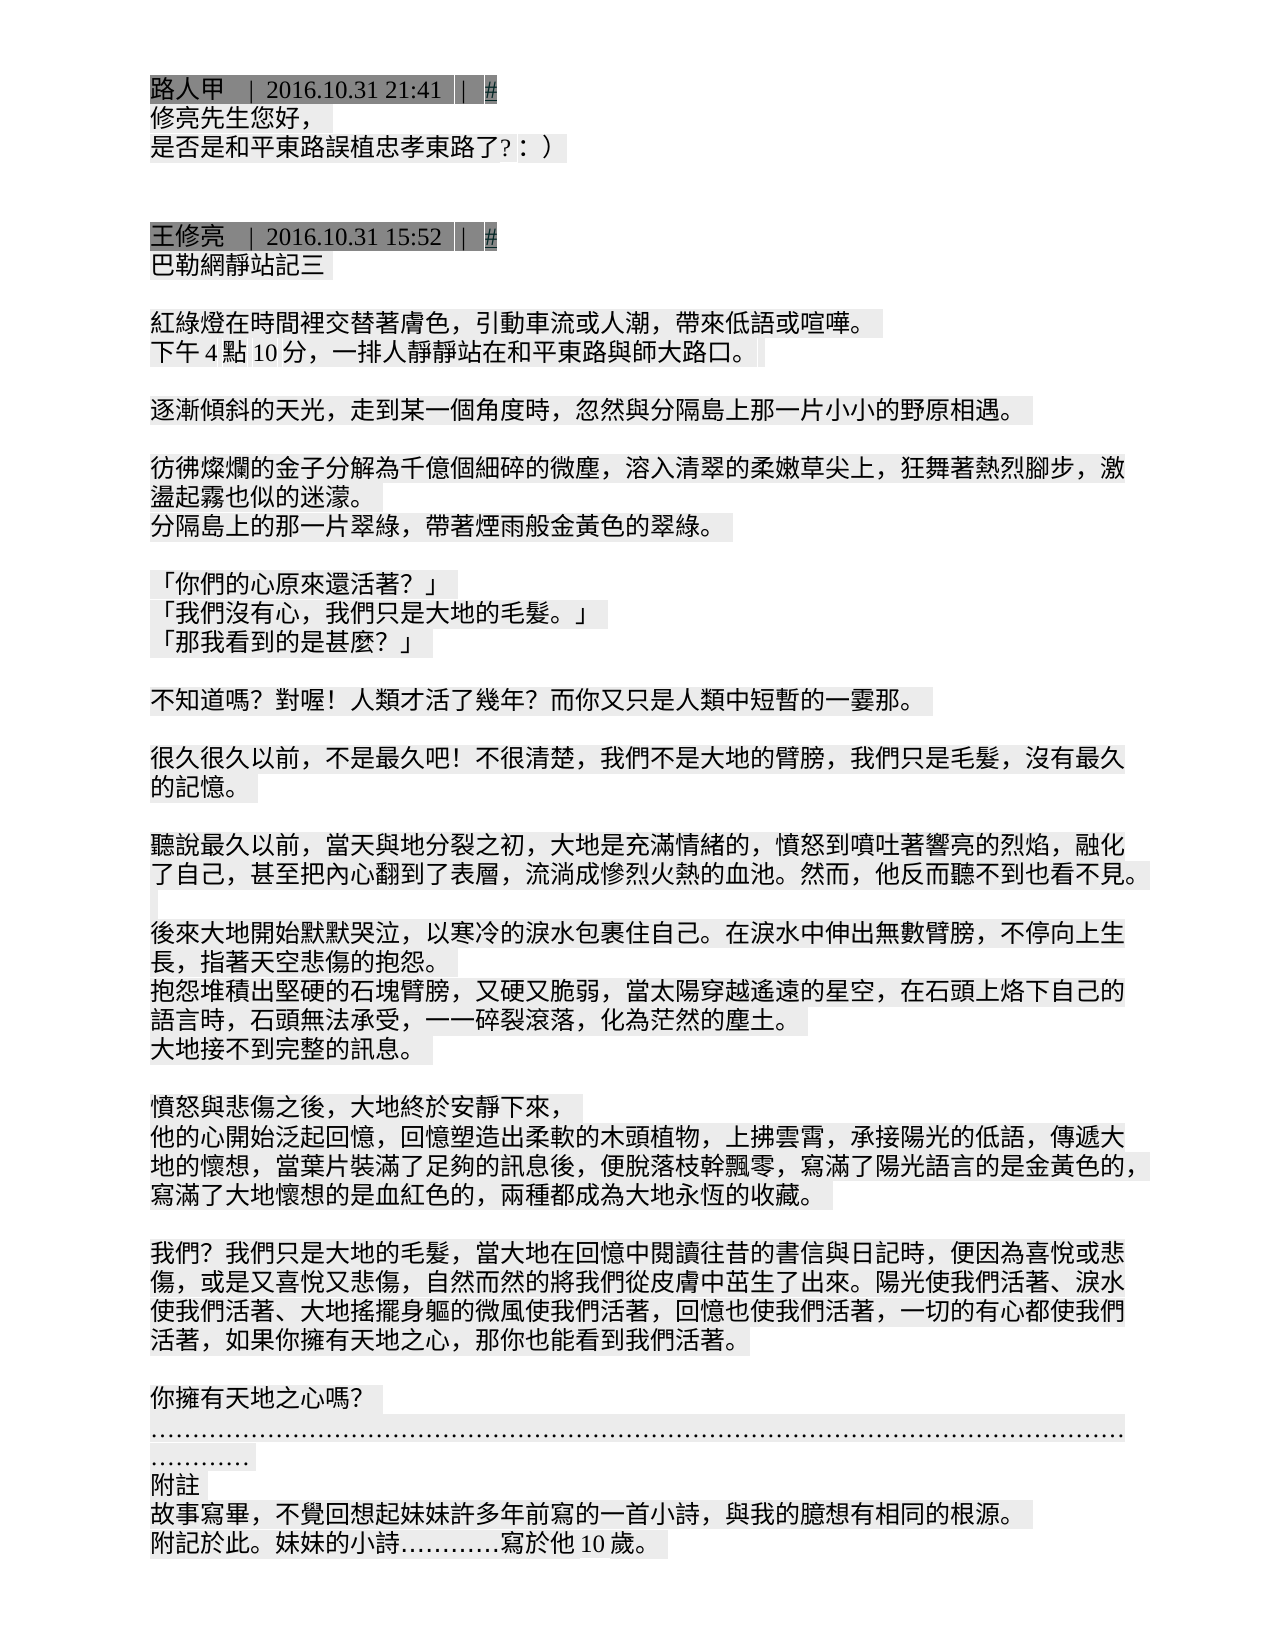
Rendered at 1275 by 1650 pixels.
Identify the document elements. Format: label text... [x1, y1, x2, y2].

text 王修亮 | 2016.10.31 15:52 | # [150, 222, 1125, 251]
text 巴勒網靜站記三 紅綠燈在時間裡交替著膚色，引動車流或人潮，帶來低語或喧嘩。 下午4點10分，一排人靜靜站在和平東路與師大路口。 逐漸傾斜的天光，走到某一個角度時，忽然與分隔島上那一片小小的野原相遇。 彷彿燦爛的金子分解為千億個細碎的微塵，溶入清翠的柔嫩草尖上，狂舞著熱烈腳步，激盪起霧也似的迷濛。 分隔島上的那一片翠綠，帶著煙雨般金黃色的翠綠。 「你們的心原來還活著？」 「我們沒有心，我們只是大地的毛髮。」 「那我看到的是甚麼？」 不知道嗎？對喔！人類才活了幾年？而你又只是人類中短暫的一霎那。 很久很久以前，不是最久吧！不很清楚，我們不是大地的臂膀，我們只是毛髮，沒有最久的記憶。 聽說最久以前，當天與地分裂之初，大地是充滿情緒的，憤怒到噴吐著響亮的烈焰，融化了自己，甚至把內心翻到了表層，流淌成慘烈火熱的血池。然而，他反而聽不到也看不見。 後來大地開始默默哭泣，以寒冷的淚水包裹住自己。在淚水中伸出無數臂膀，不停向上生長，指著天空悲傷的抱怨。 抱怨堆積出堅硬的石塊臂膀，又硬又脆弱，當太陽穿越遙遠的星空，在石頭上烙下自己的語言時，石頭無法承受，一一碎裂滾落，化為茫然的塵土。 大地接不到完整的訊息。 憤怒與悲傷之後，大地終於安靜下來， 他的心開始泛起回憶，回憶塑造出柔軟的木頭植物，上拂雲霄，承接陽光的低語，傳遞大地的懷想，當葉片裝滿了足夠的訊息後，便脫落枝幹飄零，寫滿了陽光語言的是金黃色的，寫滿了大地懷想的是血紅色的，兩種都成為大地永恆的收藏。 我們？我們只是大地的毛髮，當大地在回憶中閱讀往昔的書信與日記時，便因為喜悅或悲傷，或是又喜悅又悲傷，自然而然的將我們從皮膚中茁生了出來。陽光使我們活著、淚水使我們活著、大地搖擺身軀的微風使我們活著，回憶也使我們活著，一切的有心都使我們活著，如果你擁有天地之心，那你也能看到我們活著。 你擁有天地之心嗎？ ………………………………………………………………………………………………………………… 附註 故事寫畢，不覺回想起妹妹許多年前寫的一首小詩，與我的臆想有相同的根源。 附記於此。妹妹的小詩…………寫於他10歲。 ………………………………………………………………………………………………………………… 藏著光明的植物（鳳凰木） 在地球夜深人靜沒有半點燈火的時候， 鳳凰木為了不讓早上收集的陽光跑掉， 把葉片緊緊的合起來， 把陽光藏在樹根、樹幹、枝葉的各各角落， 只為了等待、等待那天的到來。 在人來人往的早晨， 鳳凰木不停的捕捉陽光， 就只為了等待、等待那天的到來。 經年累月捕捉陽光再儲存起來， 就算樹根裂了、枝葉掉了也在所不惜， 就只為了等待、等待那天的到來。 就這樣持續不停了幾億年，人類已不在世上， 突然天昏地暗，太陽承受不了自己的光和熱，爆炸了， 綠意盎然的森林頓時成了一片死灰， 在灰黑的沙漠上，鳳凰木裂開的枝幹中， 出現了溫暖的陽光，光點覆蓋了整個地球， 就那短短幾秒… 不為了什麼…只是想永遠記住那溫暖的光芒… [150, 251, 1125, 1559]
text 修亮先生您好， 是否是和平東路誤植忠孝東路了? ：） [150, 104, 1125, 163]
text 路人甲 | 2016.10.31 21:41 | # [150, 75, 1125, 104]
